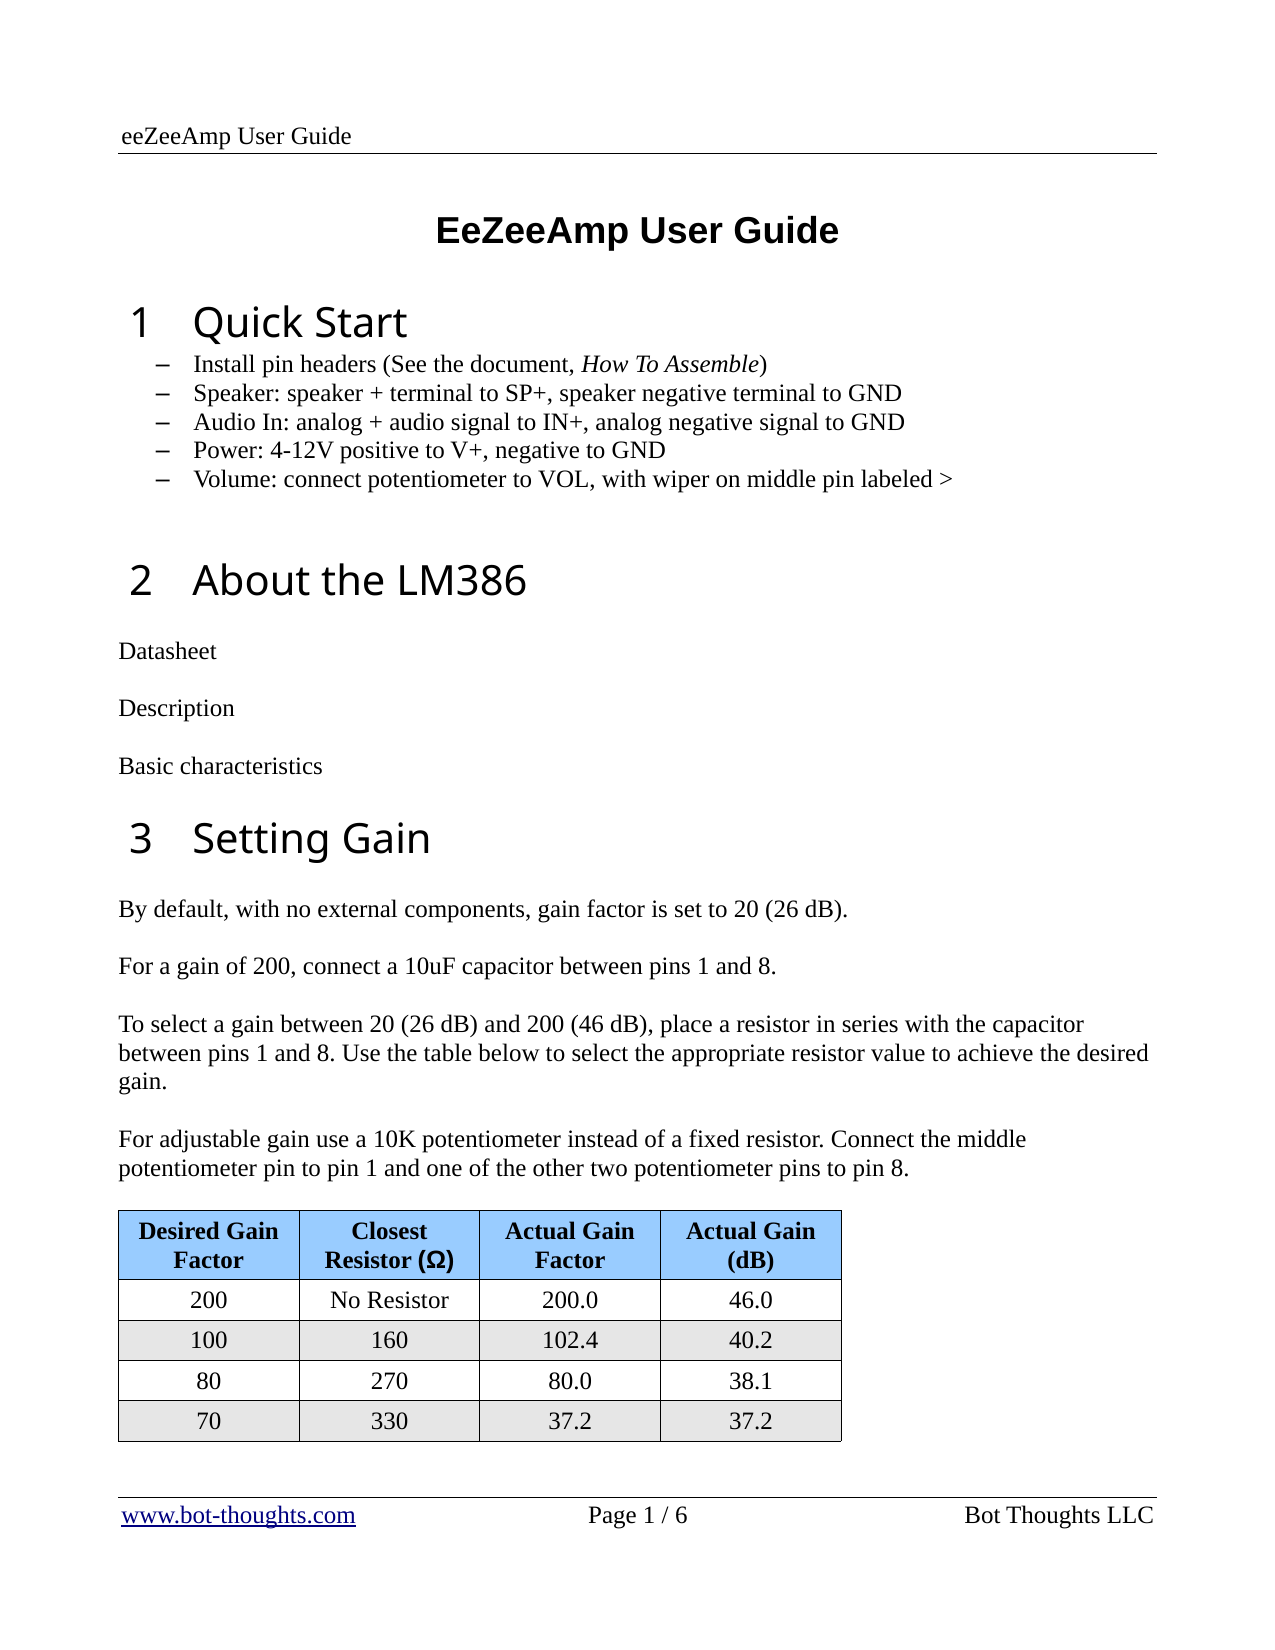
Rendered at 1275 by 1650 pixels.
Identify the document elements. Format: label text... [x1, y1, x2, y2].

subtitle About the LM386 [118, 550, 1157, 607]
text By default, with no external components, gain factor is set to 20 (26 dB). [118, 894, 1157, 923]
text Datasheet [118, 636, 1157, 665]
table_cell 200 [119, 1280, 299, 1320]
text Description [118, 693, 1157, 722]
text For a gain of 200, connect a 10uF capacitor between pins 1 and 8. [118, 951, 1157, 1009]
table_cell No Resistor [300, 1280, 479, 1320]
table_cell 100 [119, 1321, 299, 1360]
subtitle Quick Start [118, 292, 1157, 349]
list Volume: connect potentiometer to VOL, with wiper on middle pin labeled > [156, 464, 1157, 493]
table_cell 46.0 [661, 1280, 841, 1320]
table_cell 270 [300, 1361, 479, 1400]
table_cell 37.2 [480, 1401, 660, 1441]
table_header Closest Resistor (Ω) [300, 1211, 479, 1279]
table_cell 102.4 [480, 1321, 660, 1360]
text To select a gain between 20 (26 dB) and 200 (46 dB), place a resistor in series with the capacitor between pins 1 and 8. Use the table below to select the appropriate resistor value to achieve the desired gain. [118, 1009, 1157, 1095]
table_cell 80 [119, 1361, 299, 1400]
table_cell 200.0 [480, 1280, 660, 1320]
list Audio In: analog + audio signal to IN+, analog negative signal to GND [156, 407, 1157, 435]
subtitle Setting Gain [118, 808, 1157, 865]
table_cell 160 [300, 1321, 479, 1360]
text For adjustable gain use a 10K potentiometer instead of a fixed resistor. Connect the middle potentiometer pin to pin 1 and one of the other two potentiometer pins to pin 8. [118, 1124, 1157, 1181]
table_cell 38.1 [661, 1361, 841, 1400]
table_cell 40.2 [661, 1321, 841, 1360]
text Basic characteristics [118, 751, 1157, 780]
list Speaker: speaker + terminal to SP+, speaker negative terminal to GND [156, 378, 1157, 407]
table_header Actual Gain Factor [480, 1211, 660, 1279]
table_cell 80.0 [480, 1361, 660, 1400]
table_cell 37.2 [661, 1401, 841, 1441]
table_cell 70 [119, 1401, 299, 1441]
list Power: 4-12V positive to V+, negative to GND [156, 435, 1157, 464]
table_cell 330 [300, 1401, 479, 1441]
table_header Desired Gain Factor [119, 1211, 299, 1279]
table_header Actual Gain (dB) [661, 1211, 841, 1279]
list Install pin headers (See the document, How To Assemble) [156, 349, 1157, 378]
title EeZeeAmp User Guide [118, 208, 1157, 251]
